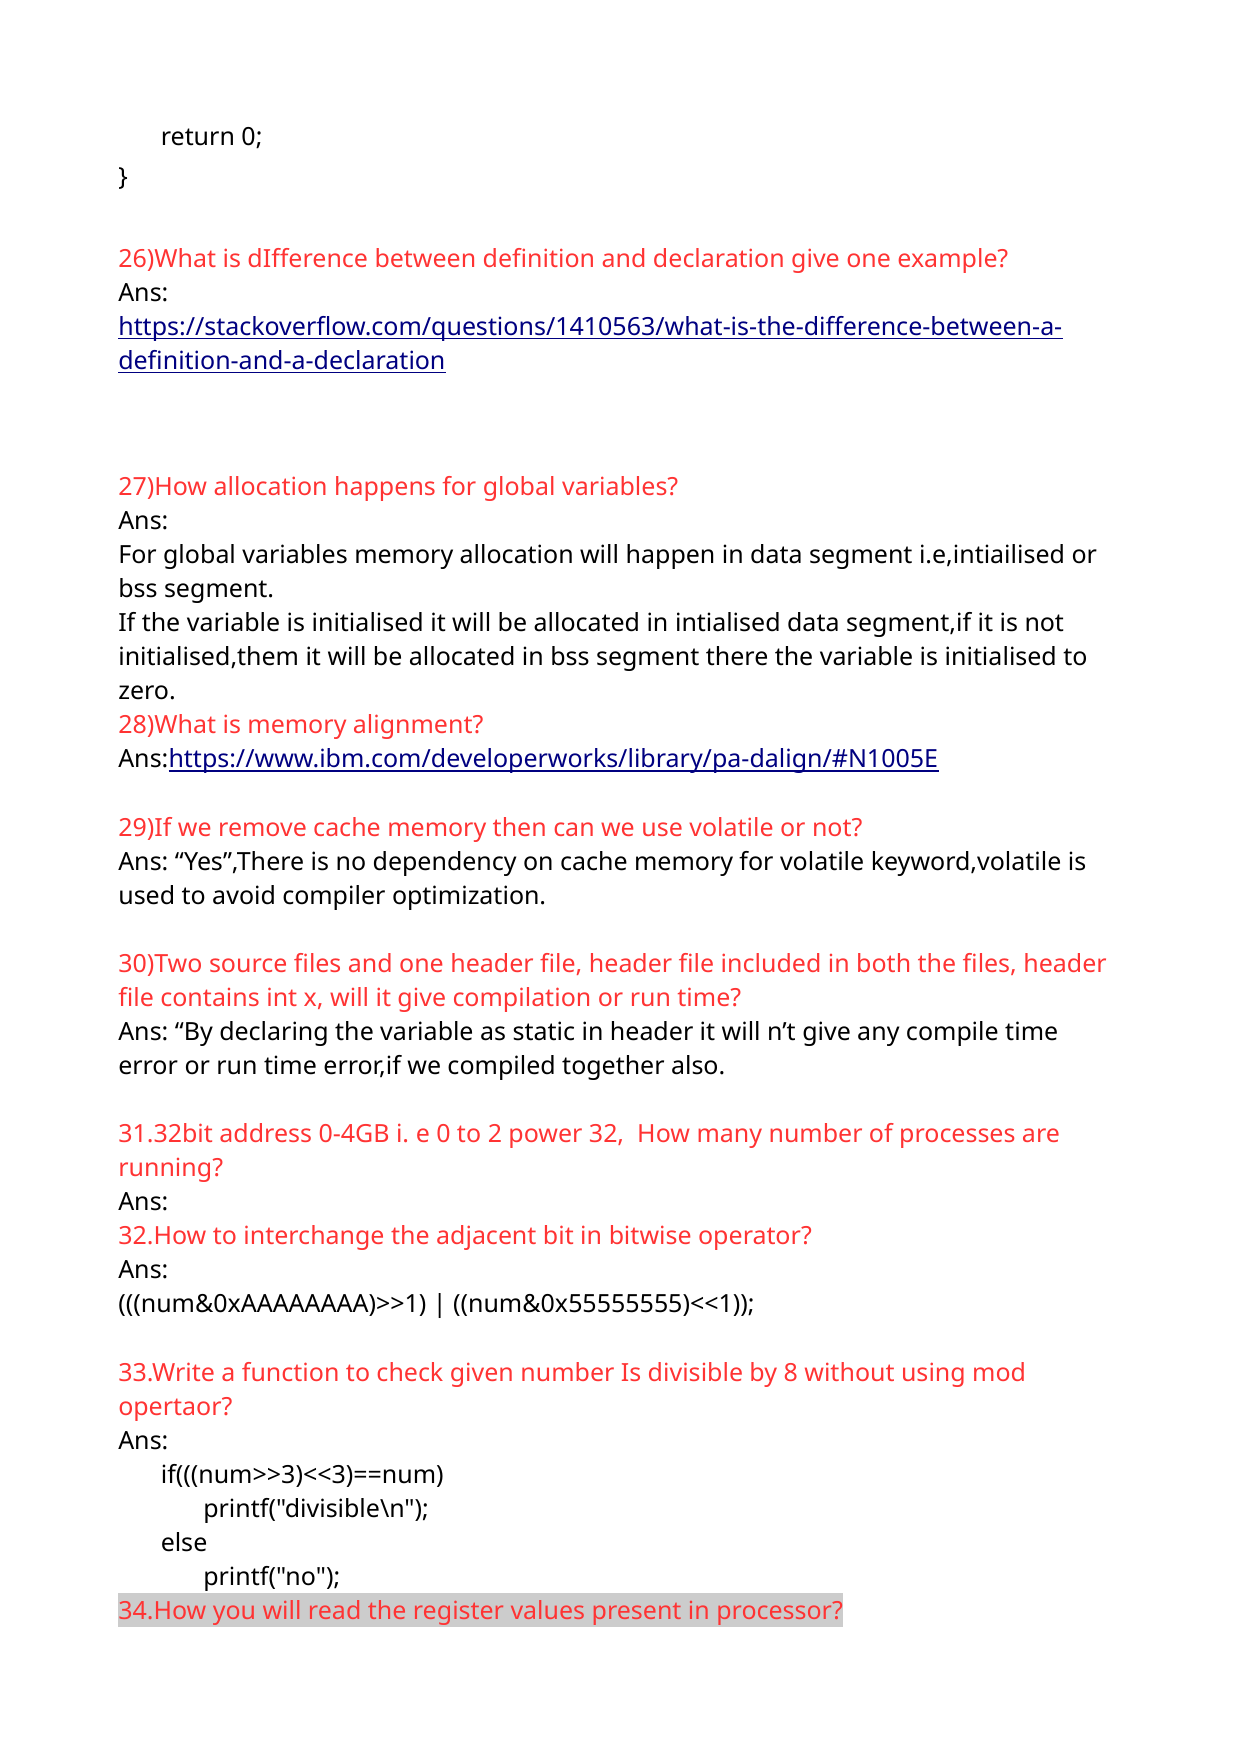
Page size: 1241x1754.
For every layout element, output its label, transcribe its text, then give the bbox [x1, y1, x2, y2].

text 34.How you will read the register values present in processor? [118, 1593, 1122, 1627]
text return 0; [118, 118, 1122, 152]
text 31.32bit address 0-4GB i. e 0 to 2 power 32, How many number of processes are running? [118, 1116, 1122, 1184]
text 30)Two source files and one header file, header file included in both the files, header file contains int x, will it give compilation or run time? [118, 946, 1122, 1014]
text } [118, 159, 1122, 193]
text Ans: [118, 275, 1122, 309]
text Ans: “Yes”,There is no dependency on cache memory for volatile keyword,volatile is used to avoid compiler optimization. [118, 843, 1122, 911]
text printf("divisible\n"); [118, 1491, 1122, 1524]
text 29)If we remove cache memory then can we use volatile or not? [118, 809, 1122, 843]
text if(((num>>3)<<3)==num) [118, 1456, 1122, 1491]
text Ans: “By declaring the variable as static in header it will n’t give any compile time error or run time error,if we compiled together also. [118, 1014, 1122, 1082]
text If the variable is initialised it will be allocated in intialised data segment,if it is not initialised,them it will be allocated in bss segment there the variable is initialised to zero. [118, 605, 1122, 707]
text else [118, 1524, 1122, 1559]
text Ans:https://www.ibm.com/developerworks/library/pa-dalign/#N1005E [118, 741, 1122, 775]
text For global variables memory allocation will happen in data segment i.e,intiailised or bss segment. [118, 537, 1122, 605]
text https://stackoverflow.com/questions/1410563/what-is-the-difference-between-a-definition-and-a-declaration [118, 309, 1122, 377]
text Ans: [118, 1184, 1122, 1218]
text 32.How to interchange the adjacent bit in bitwise operator? [118, 1218, 1122, 1252]
text Ans: [118, 503, 1122, 537]
text Ans: [118, 1252, 1122, 1286]
text (((num&0xAAAAAAAA)>>1) | ((num&0x55555555)<<1)); [118, 1286, 1122, 1320]
text 26)What is dIfference between definition and declaration give one example? [118, 241, 1122, 275]
text printf("no"); [118, 1559, 1122, 1593]
text 33.Write a function to check given number Is divisible by 8 without using mod opertaor? [118, 1354, 1122, 1422]
text 27)How allocation happens for global variables? [118, 469, 1122, 503]
text 28)What is memory alignment? [118, 707, 1122, 741]
text Ans: [118, 1422, 1122, 1456]
